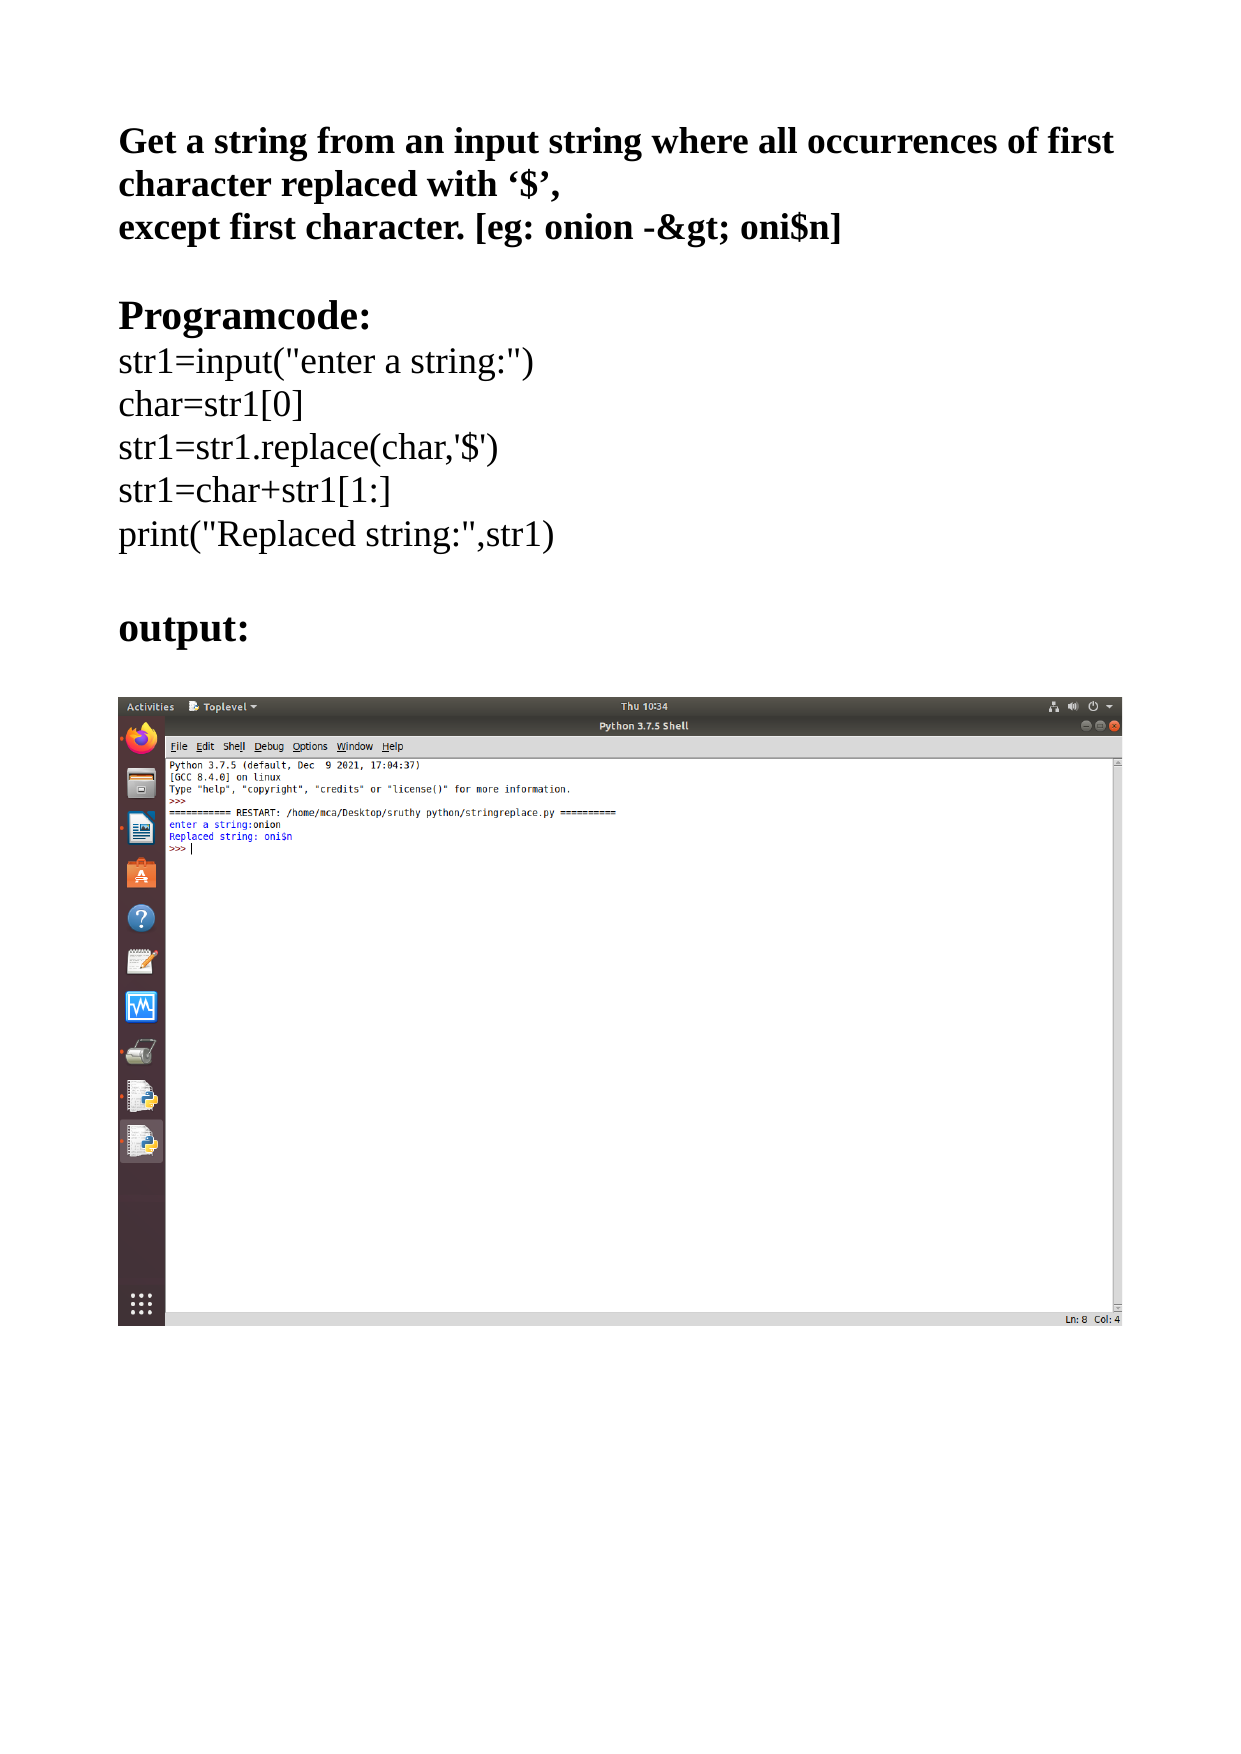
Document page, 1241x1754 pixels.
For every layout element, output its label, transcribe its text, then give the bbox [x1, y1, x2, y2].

text print("Replaced string:",str1) [118, 511, 1122, 554]
text str1=char+str1[1:] [118, 468, 1122, 511]
text Programcode: [118, 291, 1122, 338]
text str1=str1.replace(char,'$') [118, 425, 1122, 468]
text char=str1[0] [118, 382, 1122, 425]
text output: [118, 602, 1122, 650]
text str1=input("enter a string:") [118, 338, 1122, 382]
text Get a string from an input string where all occurrences of first character replaced with ‘$’, [118, 118, 1122, 204]
text except first character. [eg: onion -&gt; oni$n] [118, 204, 1122, 247]
picture [118, 697, 1123, 1326]
